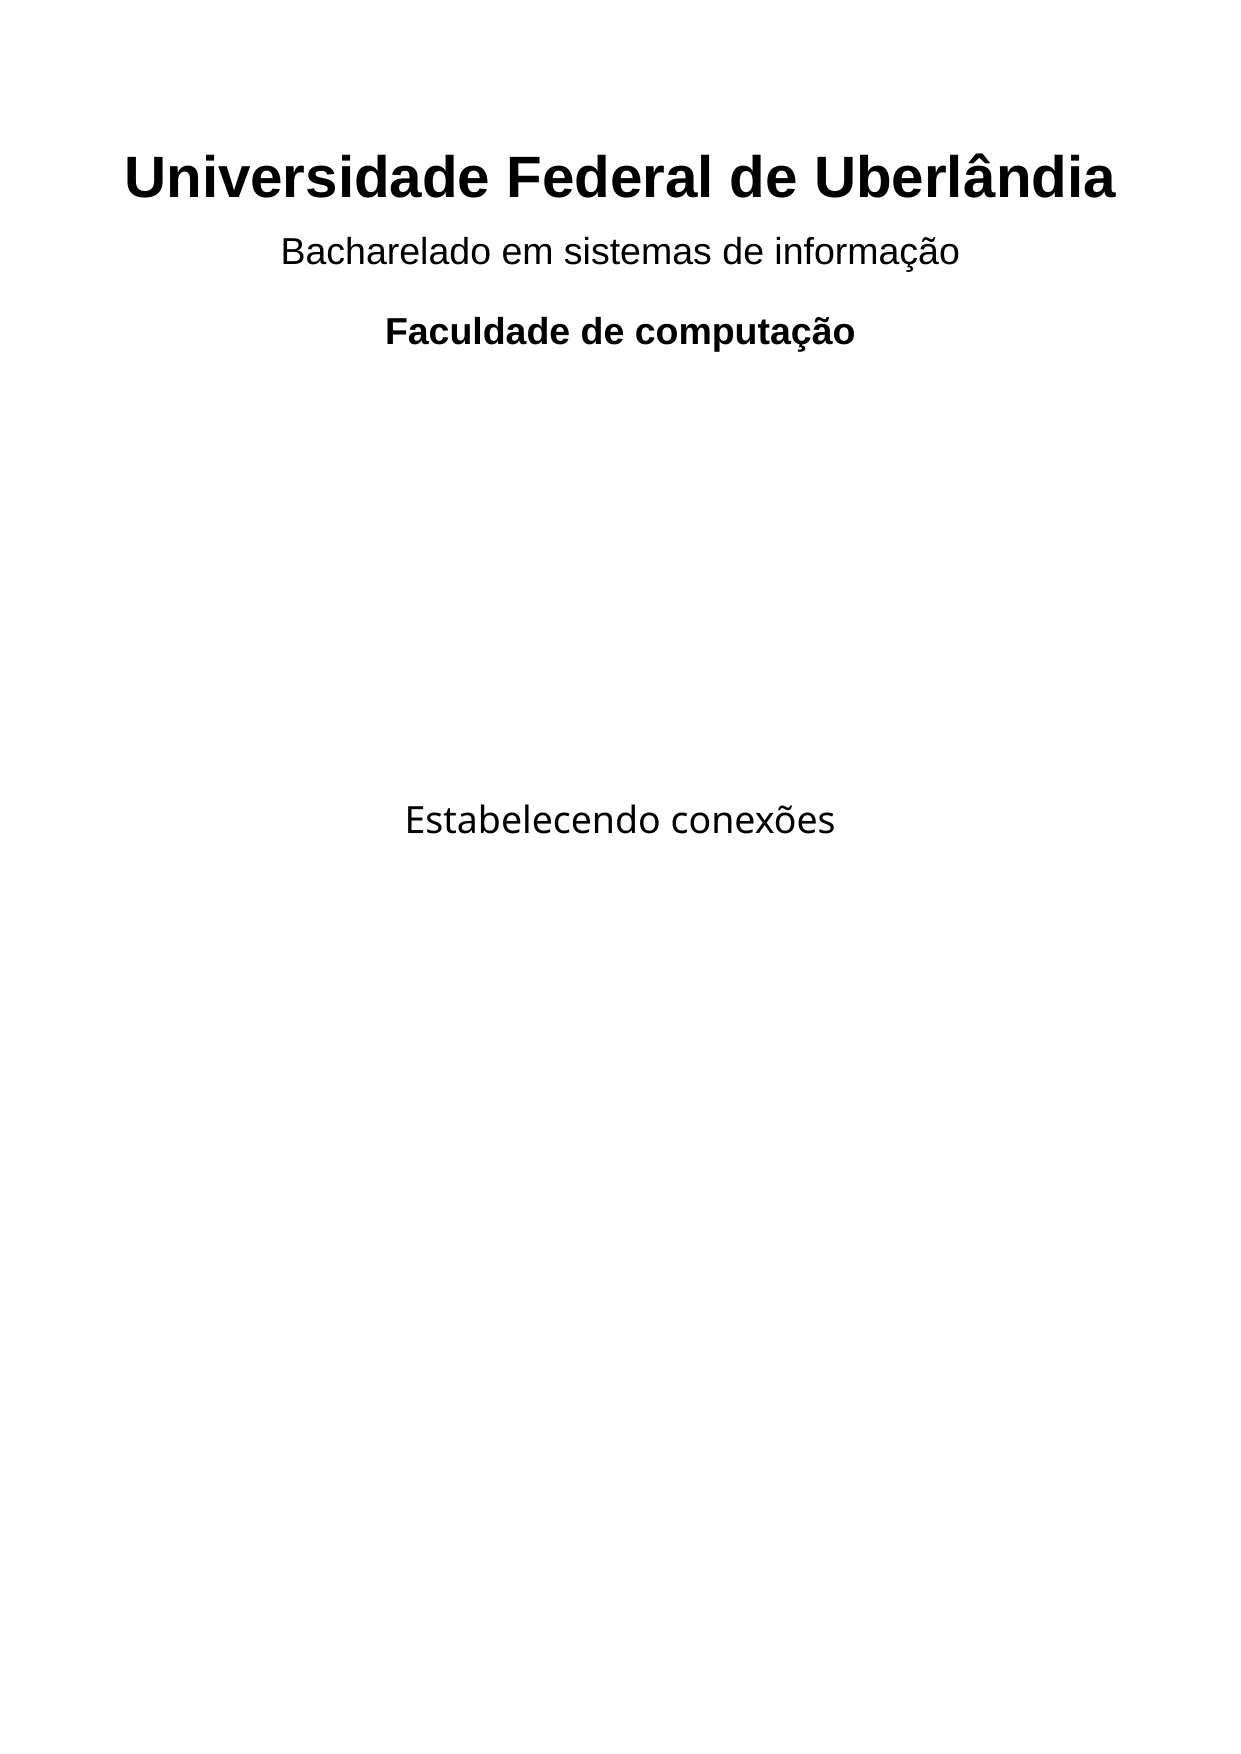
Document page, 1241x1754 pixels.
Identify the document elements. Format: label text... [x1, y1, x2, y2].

subtitle Bacharelado em sistemas de informação [118, 229, 1122, 272]
text Estabelecendo conexões [118, 794, 1122, 845]
subtitle Faculdade de computação [118, 309, 1122, 353]
title Universidade Federal de Uberlândia [118, 143, 1122, 210]
